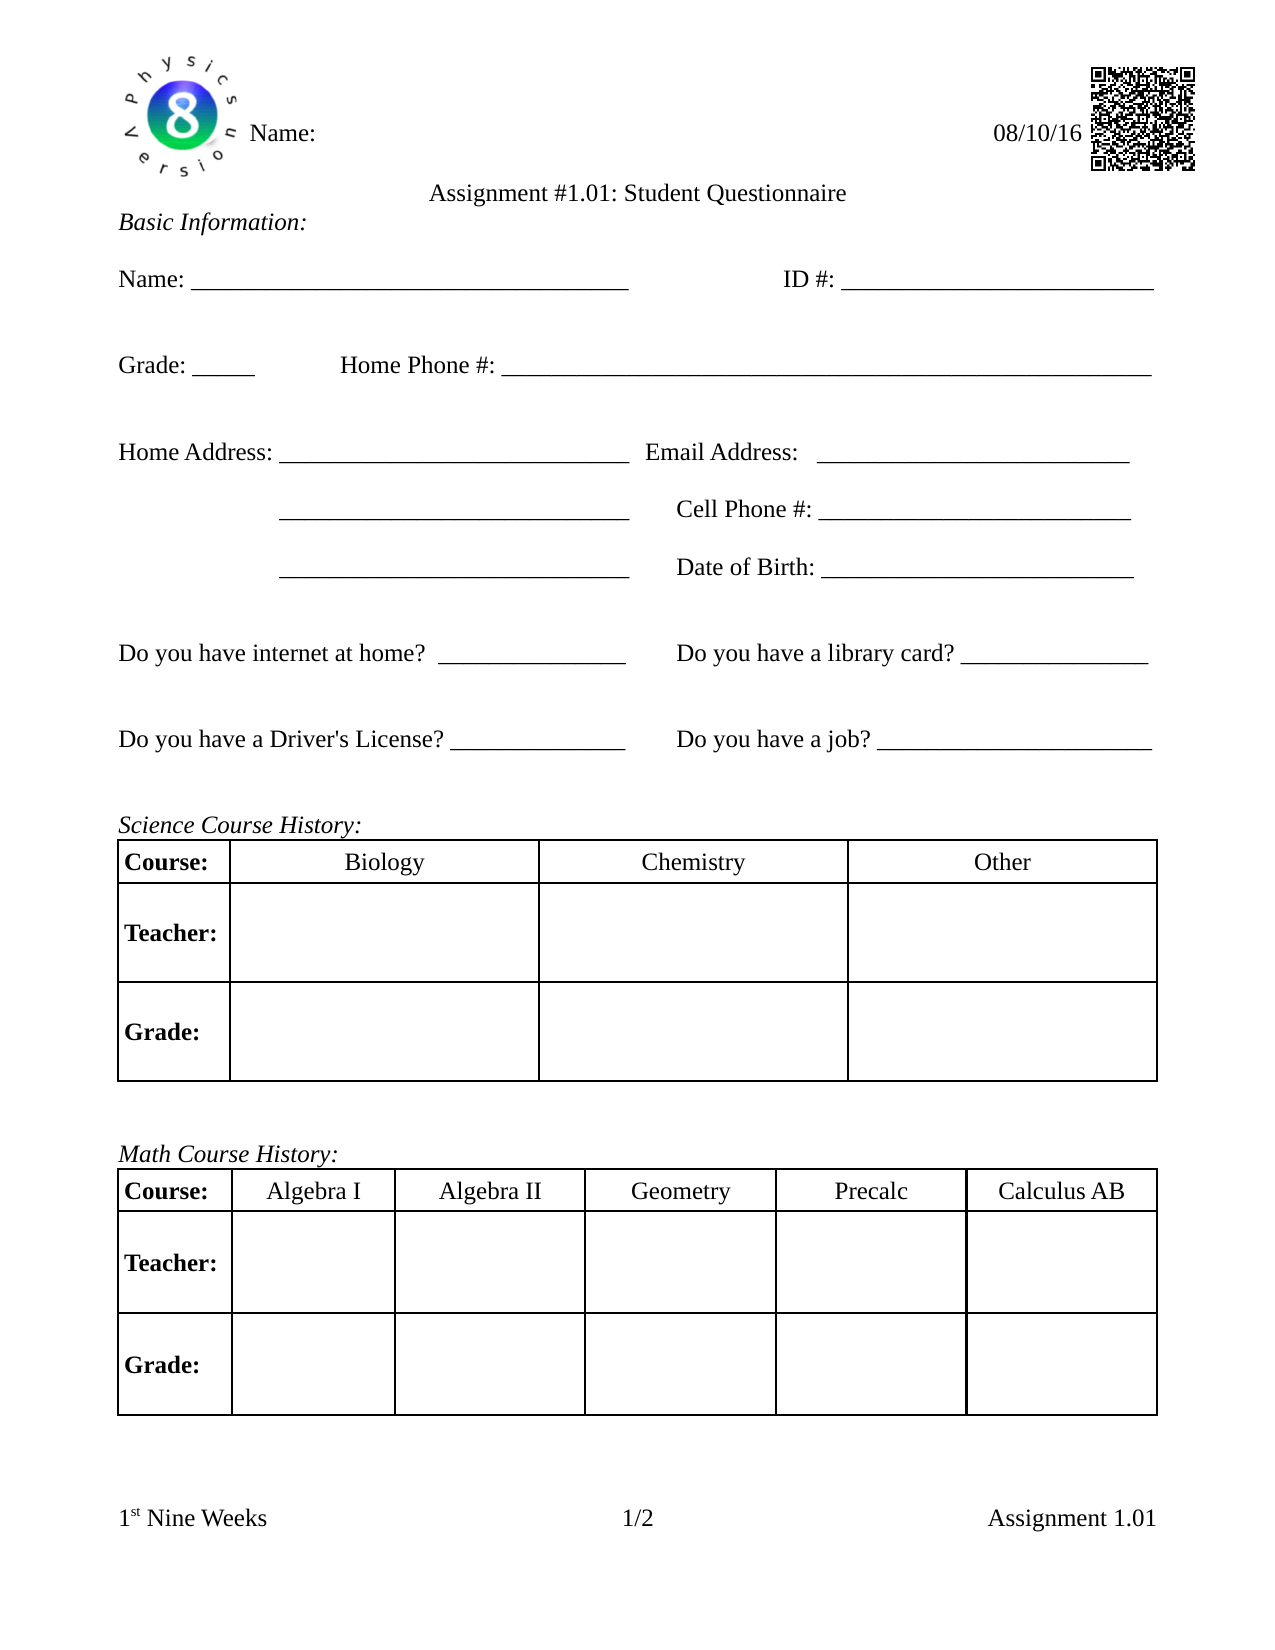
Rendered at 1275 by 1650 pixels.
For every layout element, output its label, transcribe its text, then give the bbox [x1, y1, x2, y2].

text Date of Birth: _________________________ [645, 552, 1157, 581]
text Do you have a library card? _______________ [645, 638, 1157, 667]
table_cell [777, 1314, 965, 1414]
picture [124, 56, 237, 177]
table_cell [396, 1212, 584, 1312]
text Math Course History: [118, 1139, 1157, 1168]
table_cell [231, 884, 538, 981]
table_cell [968, 1314, 1156, 1414]
table_cell Grade: [119, 1314, 231, 1414]
table_header Other [849, 841, 1156, 882]
table_header Algebra II [396, 1170, 584, 1210]
table_cell [586, 1212, 775, 1312]
table_cell [231, 983, 538, 1079]
table_cell [968, 1212, 1156, 1312]
text Email Address: _________________________ [645, 437, 1157, 466]
table_header Algebra I [233, 1170, 394, 1210]
table_header Biology [231, 841, 538, 882]
table_cell [849, 983, 1156, 1079]
table_cell [849, 884, 1156, 981]
table_cell [777, 1212, 965, 1312]
text Grade: _____ Home Phone #: ____________________________________________________ [118, 351, 1157, 379]
text Home Address: ____________________________ [118, 437, 630, 466]
table_cell [540, 983, 847, 1079]
picture [1082, 58, 1203, 179]
text Cell Phone #: _________________________ [645, 494, 1157, 523]
table_header Calculus AB [968, 1170, 1156, 1210]
text Name: ___________________________________ ID #: _________________________ [118, 264, 1157, 293]
table_cell [586, 1314, 775, 1414]
text ____________________________ [118, 494, 630, 523]
text Do you have internet at home? _______________ [118, 638, 630, 667]
text Do you have a Driver's License? ______________ [118, 724, 630, 753]
table_cell Teacher: [119, 1212, 231, 1312]
table_cell [233, 1212, 394, 1312]
table_header Course: [119, 1170, 231, 1210]
table_cell Grade: [119, 983, 229, 1079]
text Science Course History: [118, 811, 1157, 839]
table_cell Teacher: [119, 884, 229, 981]
table_header Chemistry [540, 841, 847, 882]
table_cell [396, 1314, 584, 1414]
table_cell [540, 884, 847, 981]
table_header Geometry [586, 1170, 775, 1210]
text Do you have a job? ______________________ [645, 724, 1157, 753]
text ____________________________ [118, 552, 630, 581]
table_header Course: [119, 841, 229, 882]
text Basic Information: [118, 207, 1157, 236]
table_header Precalc [777, 1170, 965, 1210]
table_cell [233, 1314, 394, 1414]
text Assignment #1.01: Student Questionnaire [118, 176, 1157, 207]
